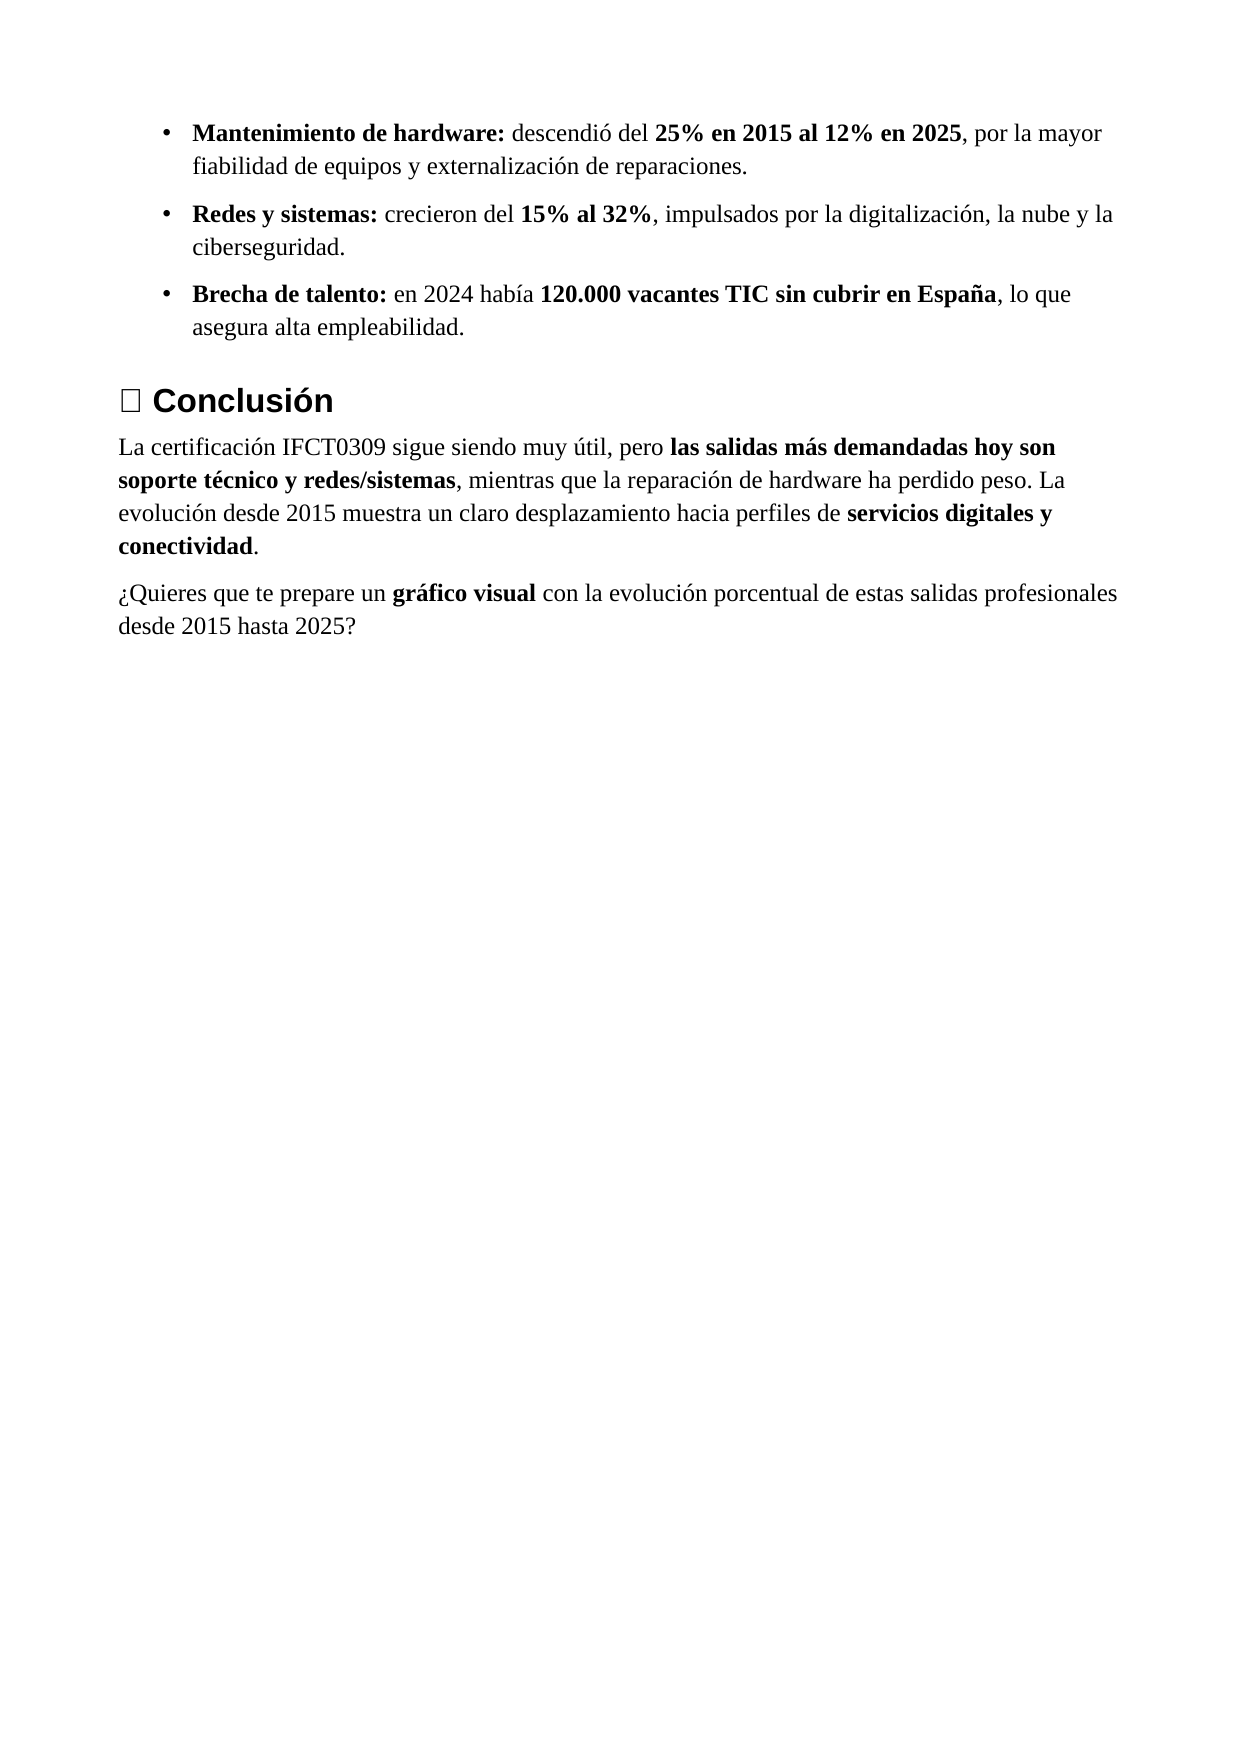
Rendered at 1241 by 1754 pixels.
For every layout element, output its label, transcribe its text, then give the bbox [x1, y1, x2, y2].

subtitle ✅ Conclusión [118, 381, 1122, 419]
list Brecha de talento: en 2024 había 120.000 vacantes TIC sin cubrir en España, lo que asegura alta empleabilidad. [162, 279, 1122, 341]
text ¿Quieres que te prepare un gráfico visual con la evolución porcentual de estas salidas profesionales desde 2015 hasta 2025? [118, 578, 1122, 640]
list Mantenimiento de hardware: descendió del 25% en 2015 al 12% en 2025, por la mayor fiabilidad de equipos y externalización de reparaciones. [162, 118, 1122, 180]
text La certificación IFCT0309 sigue siendo muy útil, pero las salidas más demandadas hoy son soporte técnico y redes/sistemas, mientras que la reparación de hardware ha perdido peso. La evolución desde 2015 muestra un claro desplazamiento hacia perfiles de servicios digitales y conectividad. [118, 432, 1122, 559]
list Redes y sistemas: crecieron del 15% al 32%, impulsados por la digitalización, la nube y la ciberseguridad. [162, 199, 1122, 261]
